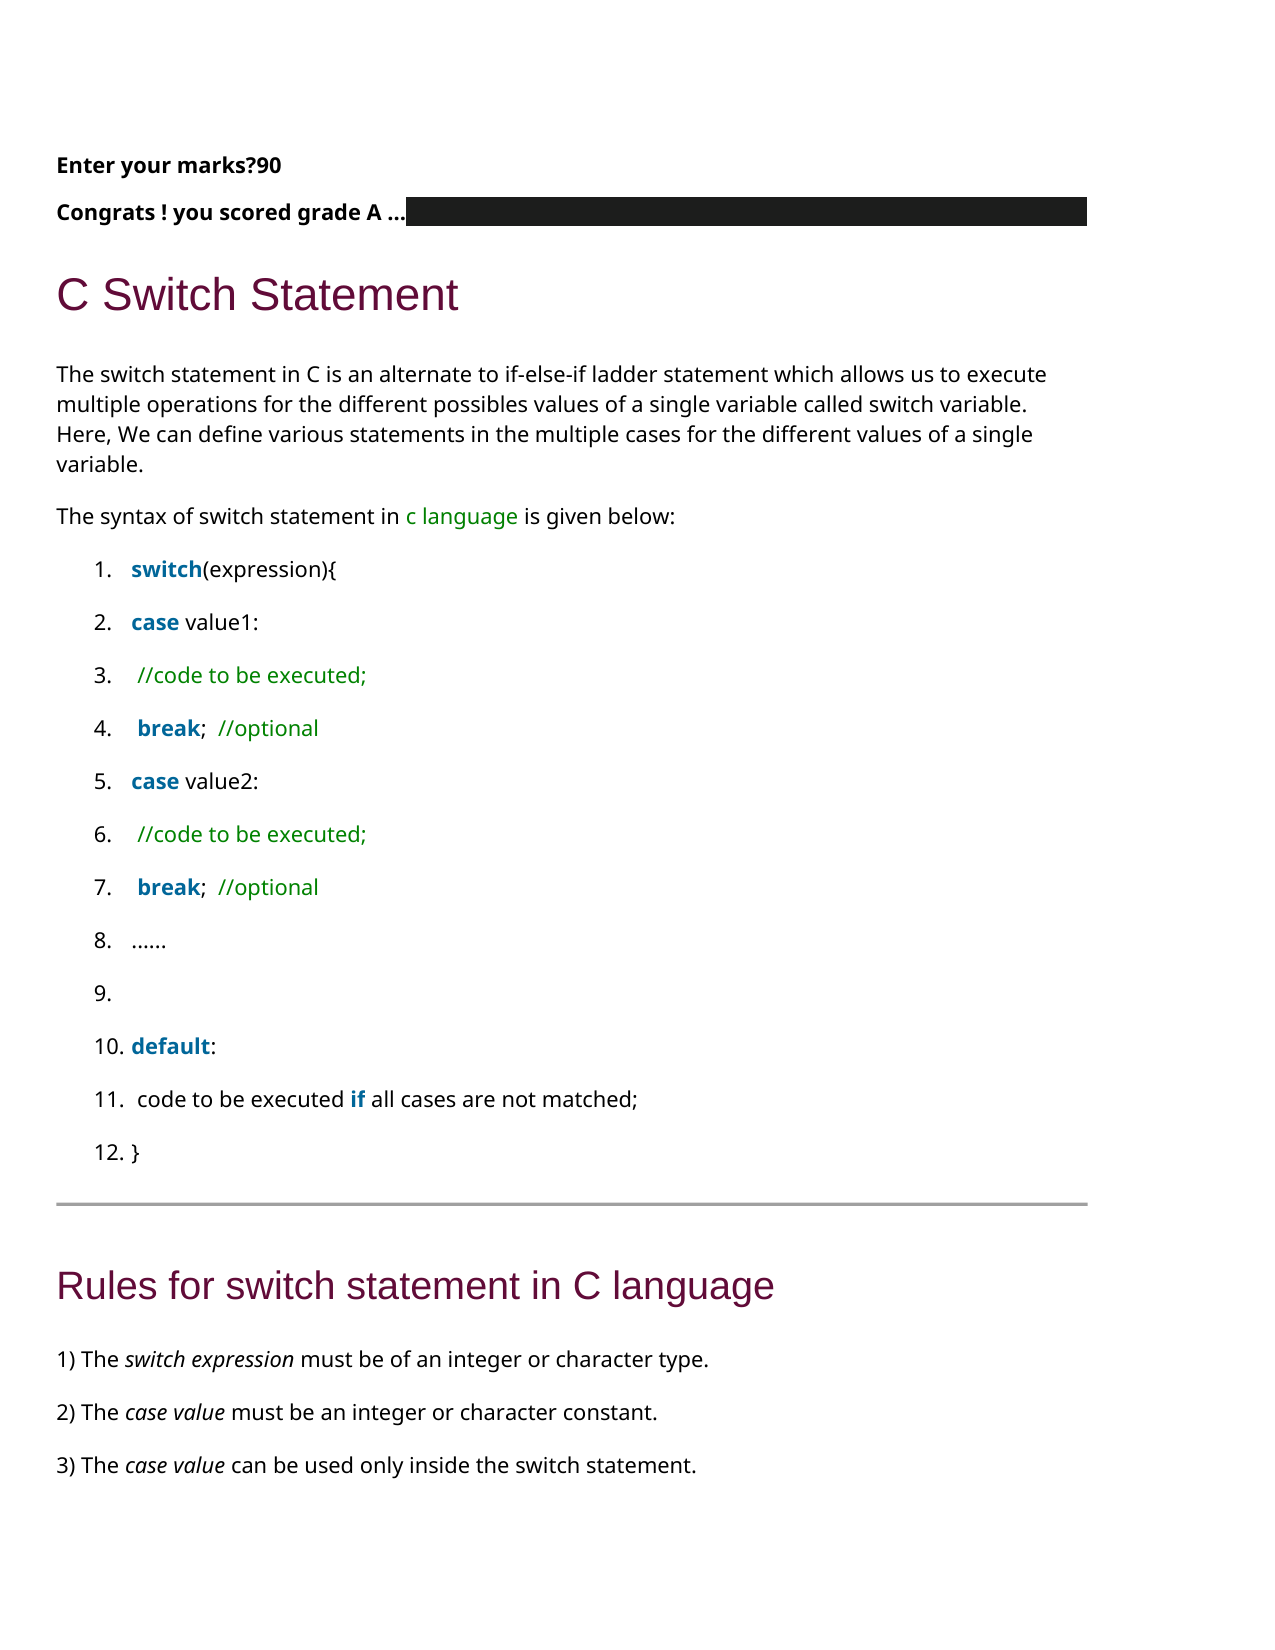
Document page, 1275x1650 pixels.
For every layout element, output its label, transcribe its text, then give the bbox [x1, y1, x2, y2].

list case value2: [94, 766, 1092, 796]
list //code to be executed; [94, 660, 1092, 690]
text Congrats ! you scored grade A ... [56, 197, 1087, 226]
list default: [94, 1031, 1092, 1061]
text 3) The case value can be used only inside the switch statement. [56, 1450, 1087, 1479]
subtitle C Switch Statement [56, 268, 1087, 321]
text The switch statement in C is an alternate to if-else-if ladder statement which allows us to execute multiple operations for the different possibles values of a single variable called switch variable. Here, We can define various statements in the multiple cases for the different values of a single variable. [56, 359, 1087, 478]
text Enter your marks?90 [56, 150, 1087, 180]
list } [94, 1137, 1092, 1167]
list //code to be executed; [94, 819, 1092, 849]
list break; //optional [94, 872, 1092, 902]
list break; //optional [94, 713, 1092, 743]
list case value1: [94, 607, 1092, 637]
subtitle Rules for switch statement in C language [56, 1262, 1087, 1308]
list code to be executed if all cases are not matched; [94, 1084, 1092, 1114]
text 2) The case value must be an integer or character constant. [56, 1397, 1087, 1427]
text 1) The switch expression must be of an integer or character type. [56, 1344, 1087, 1374]
text The syntax of switch statement in c language is given below: [56, 501, 1087, 531]
list ...... [94, 925, 1092, 955]
list switch(expression){ [94, 554, 1092, 584]
